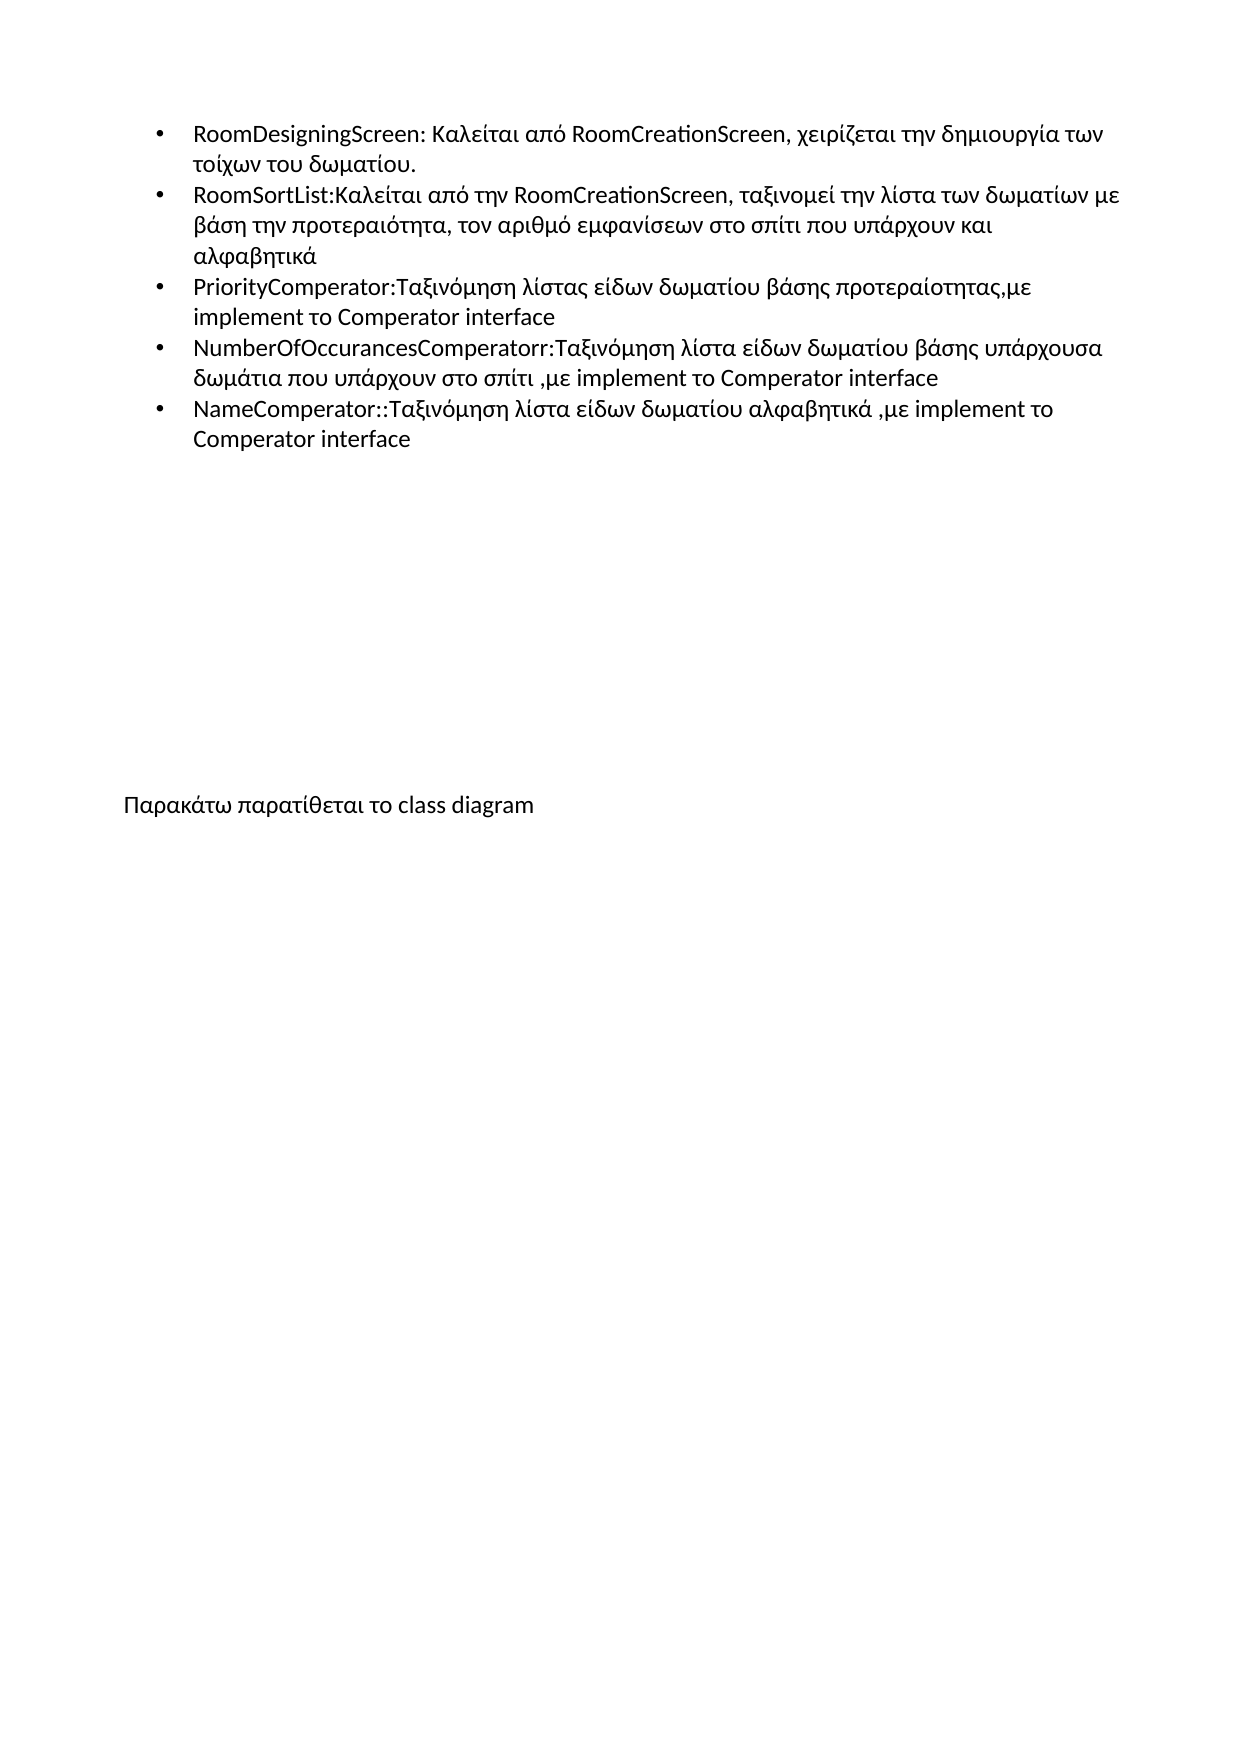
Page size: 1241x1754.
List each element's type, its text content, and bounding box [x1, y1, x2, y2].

list RoomSortList:Καλείται από την RoomCreationScreen, ταξινομεί την λίστα των δωματίων με βάση την προτεραιότητα, τον αριθμό εμφανίσεων στο σπίτι που υπάρχουν και αλφαβητικά [156, 179, 1122, 271]
list RoomDesigningScreen: Καλείται από RoomCreationScreen, χειρίζεται την δημιουργία των τοίχων του δωματίου. [156, 118, 1122, 179]
list PriorityComperator:Ταξινόμηση λίστας είδων δωματίου βάσης προτεραίοτητας,με implement το Comperator interface [156, 271, 1122, 332]
text Παρακάτω παρατίθεται το class diagram [118, 789, 1122, 820]
list NumberOfOccurancesComperatorr:Ταξινόμηση λίστα είδων δωματίου βάσης υπάρχουσα δωμάτια που υπάρχουν στο σπίτι ,με implement το Comperator interface [156, 332, 1122, 393]
list NameComperator::Ταξινόμηση λίστα είδων δωματίου αλφαβητικά ,με implement το Comperator interface [156, 393, 1122, 454]
